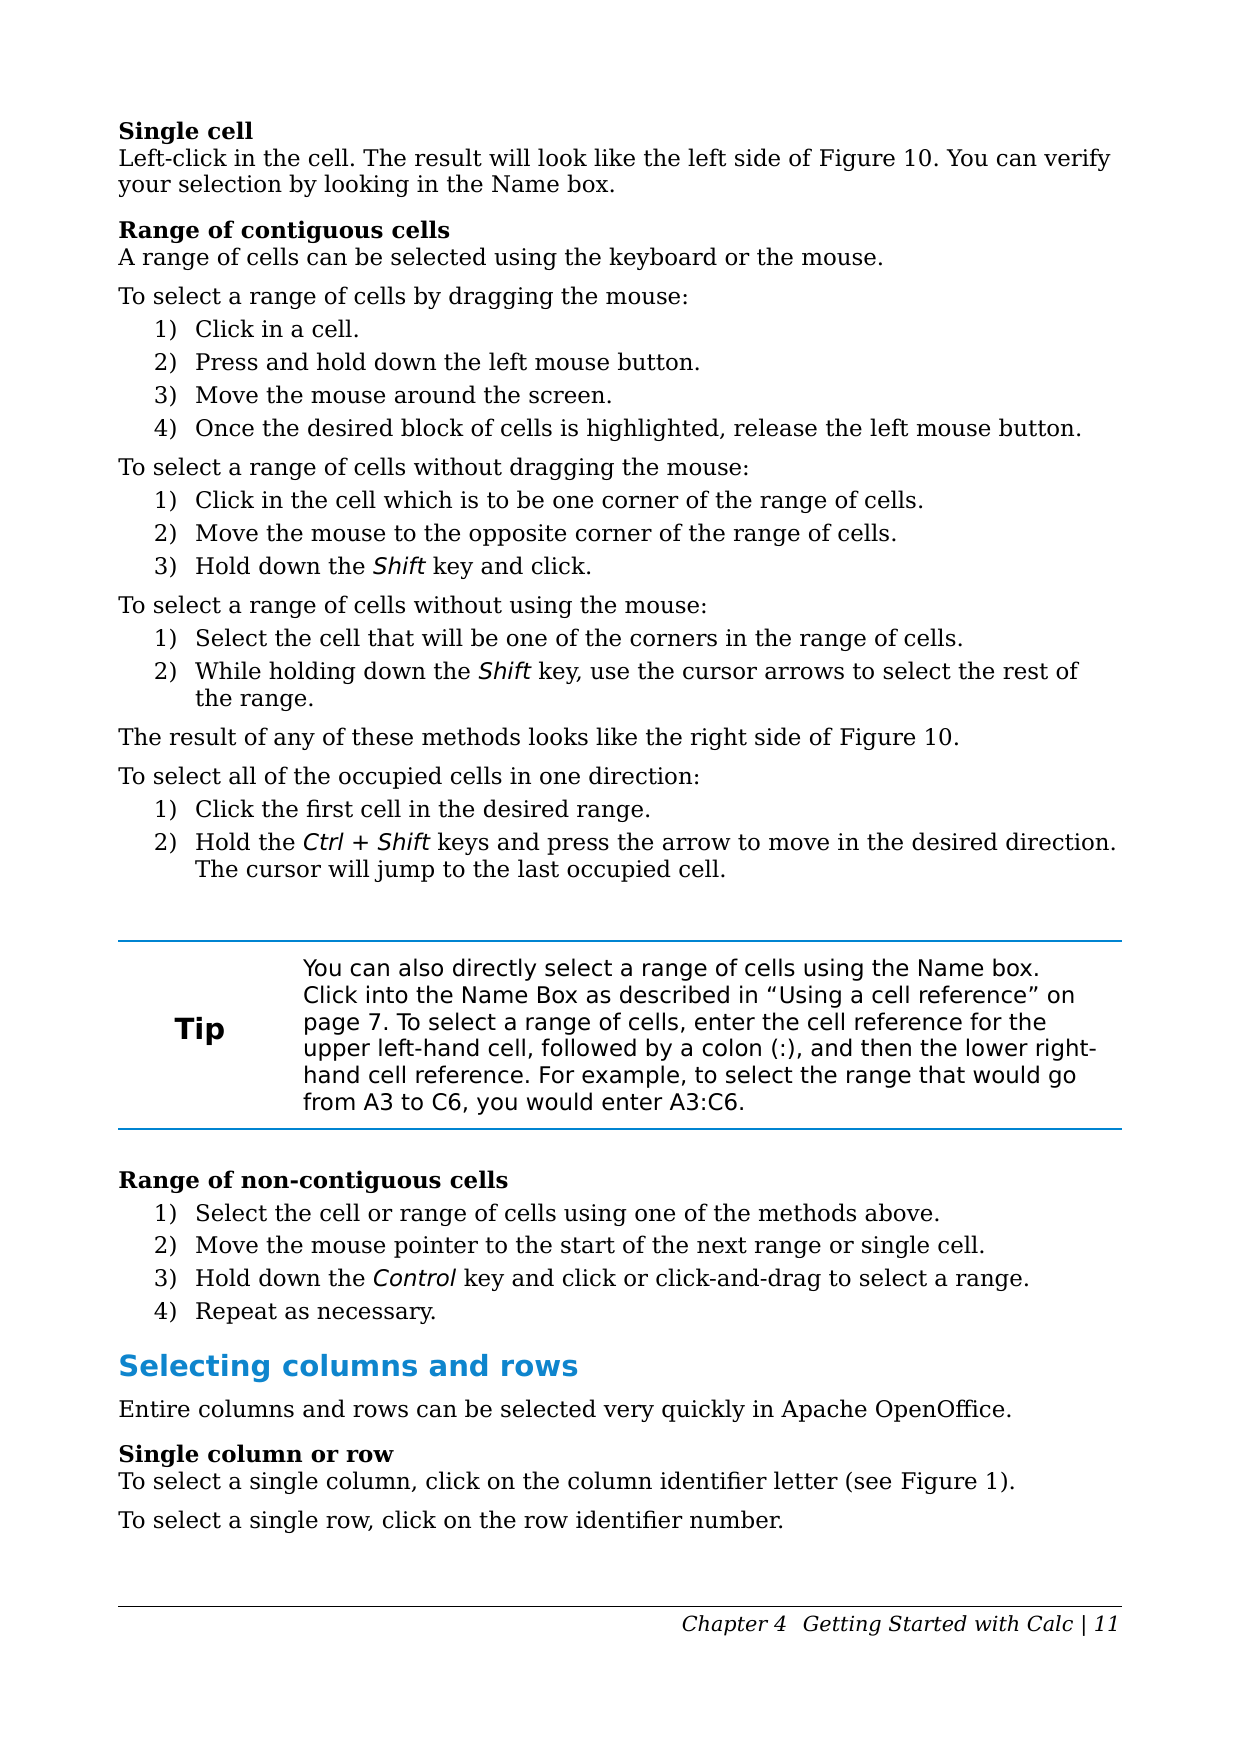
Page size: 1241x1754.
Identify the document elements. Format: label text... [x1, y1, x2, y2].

text To select a single column, click on the column identifier letter (see Figure 1). [118, 1468, 1122, 1494]
text The result of any of these methods looks like the right side of Figure 10. [118, 724, 1122, 751]
list Press and hold down the left mouse button. [177, 349, 1122, 376]
text Single column or row [118, 1441, 1122, 1468]
table_header You can also directly select a range of cells using the Name box. Click into the Name Box as described in “Using a cell reference” on page 7. To select a range of cells, enter the cell reference for the upper left-hand cell, followed by a colon (:), and then the lower right-hand cell reference. For example, to select the range that would go from A3 to C6, you would enter A3:C6. [281, 942, 1122, 1128]
list To select a range of cells by dragging the mouse: [118, 283, 1122, 309]
text Entire columns and rows can be selected very quickly in Apache OpenOffice. [118, 1396, 1122, 1422]
list To select a range of cells without using the mouse: [118, 592, 1122, 619]
list Click the first cell in the desired range. [177, 796, 1122, 823]
list Select the cell or range of cells using one of the methods above. [177, 1200, 1122, 1226]
list Hold the Ctrl + Shift keys and press the arrow to move in the desired direction. The cursor will jump to the last occupied cell. [177, 829, 1122, 882]
list Repeat as necessary. [177, 1298, 1122, 1325]
list To select all of the occupied cells in one direction: [118, 763, 1122, 790]
list While holding down the Shift key, use the cursor arrows to select the rest of the range. [177, 658, 1122, 711]
text Range of non-contiguous cells [118, 1167, 1122, 1194]
list Select the cell that will be one of the corners in the range of cells. [177, 625, 1122, 652]
list To select a range of cells without dragging the mouse: [118, 454, 1122, 481]
text Range of contiguous cells [118, 217, 1122, 244]
text Single cell [118, 118, 1122, 145]
text A range of cells can be selected using the keyboard or the mouse. [118, 244, 1122, 270]
list Click in a cell. [177, 316, 1122, 343]
text Left-click in the cell. The result will look like the left side of Figure 10. You can verify your selection by looking in the Name box. [118, 145, 1122, 198]
text To select a single row, click on the row identifier number. [118, 1507, 1122, 1534]
subtitle Selecting columns and rows [118, 1349, 1122, 1383]
list Move the mouse pointer to the start of the next range or single cell. [177, 1233, 1122, 1259]
list Click in the cell which is to be one corner of the range of cells. [177, 487, 1122, 514]
list Hold down the Control key and click or click-and-drag to select a range. [177, 1266, 1122, 1292]
list Move the mouse around the screen. [177, 382, 1122, 408]
table_header Tip [118, 942, 281, 1128]
list Once the desired block of cells is highlighted, release the left mouse button. [177, 415, 1122, 441]
list Hold down the Shift key and click. [177, 553, 1122, 579]
list Move the mouse to the opposite corner of the range of cells. [177, 520, 1122, 547]
